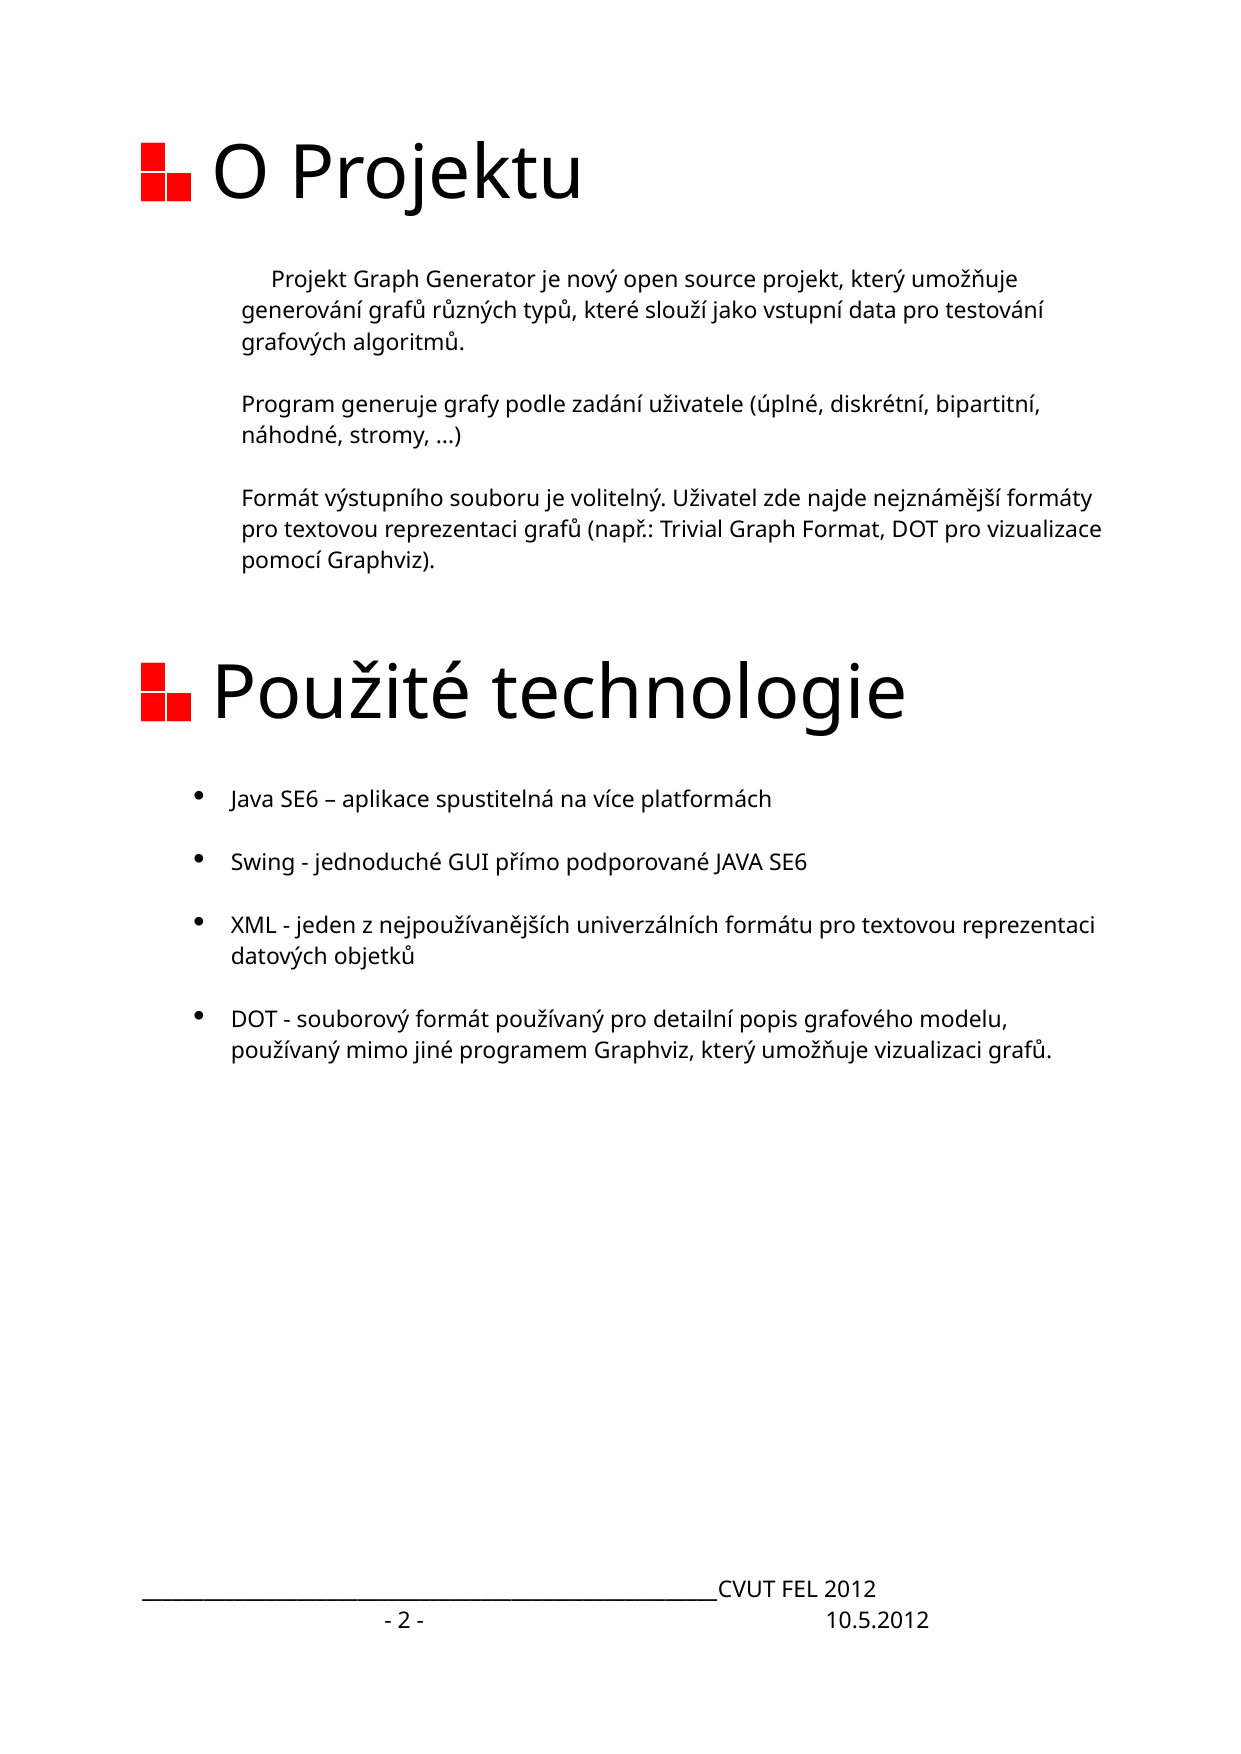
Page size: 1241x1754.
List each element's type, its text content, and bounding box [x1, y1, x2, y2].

list Formát výstupního souboru je volitelný. Uživatel zde najde nejznámější formáty pro textovou reprezentaci grafů (např.: Trivial Graph Format, DOT pro vizualizace pomocí Graphviz). [203, 482, 1122, 575]
text O Projektu [118, 118, 1122, 220]
text Použité technologie [118, 638, 1122, 740]
list Java SE6 – aplikace spustitelná na více platformách [193, 783, 1122, 846]
list Program generuje grafy podle zadání uživatele (úplné, diskrétní, bipartitní, náhodné, stromy, ...) [203, 388, 1122, 450]
list DOT - souborový formát používaný pro detailní popis grafového modelu, používaný mimo jiné programem Graphviz, který umožňuje vizualizaci grafů. [193, 1003, 1122, 1066]
picture [140, 661, 192, 722]
picture [140, 142, 192, 202]
list XML - jeden z nejpoužívanějších univerzálních formátu pro textovou reprezentaci datových objetků [193, 908, 1122, 1003]
list Swing - jednoduché GUI přímo podporované JAVA SE6 [193, 846, 1122, 908]
list Projekt Graph Generator je nový open source projekt, který umožňuje generování grafů různých typů, které slouží jako vstupní data pro testování grafových algoritmů. [203, 263, 1122, 357]
